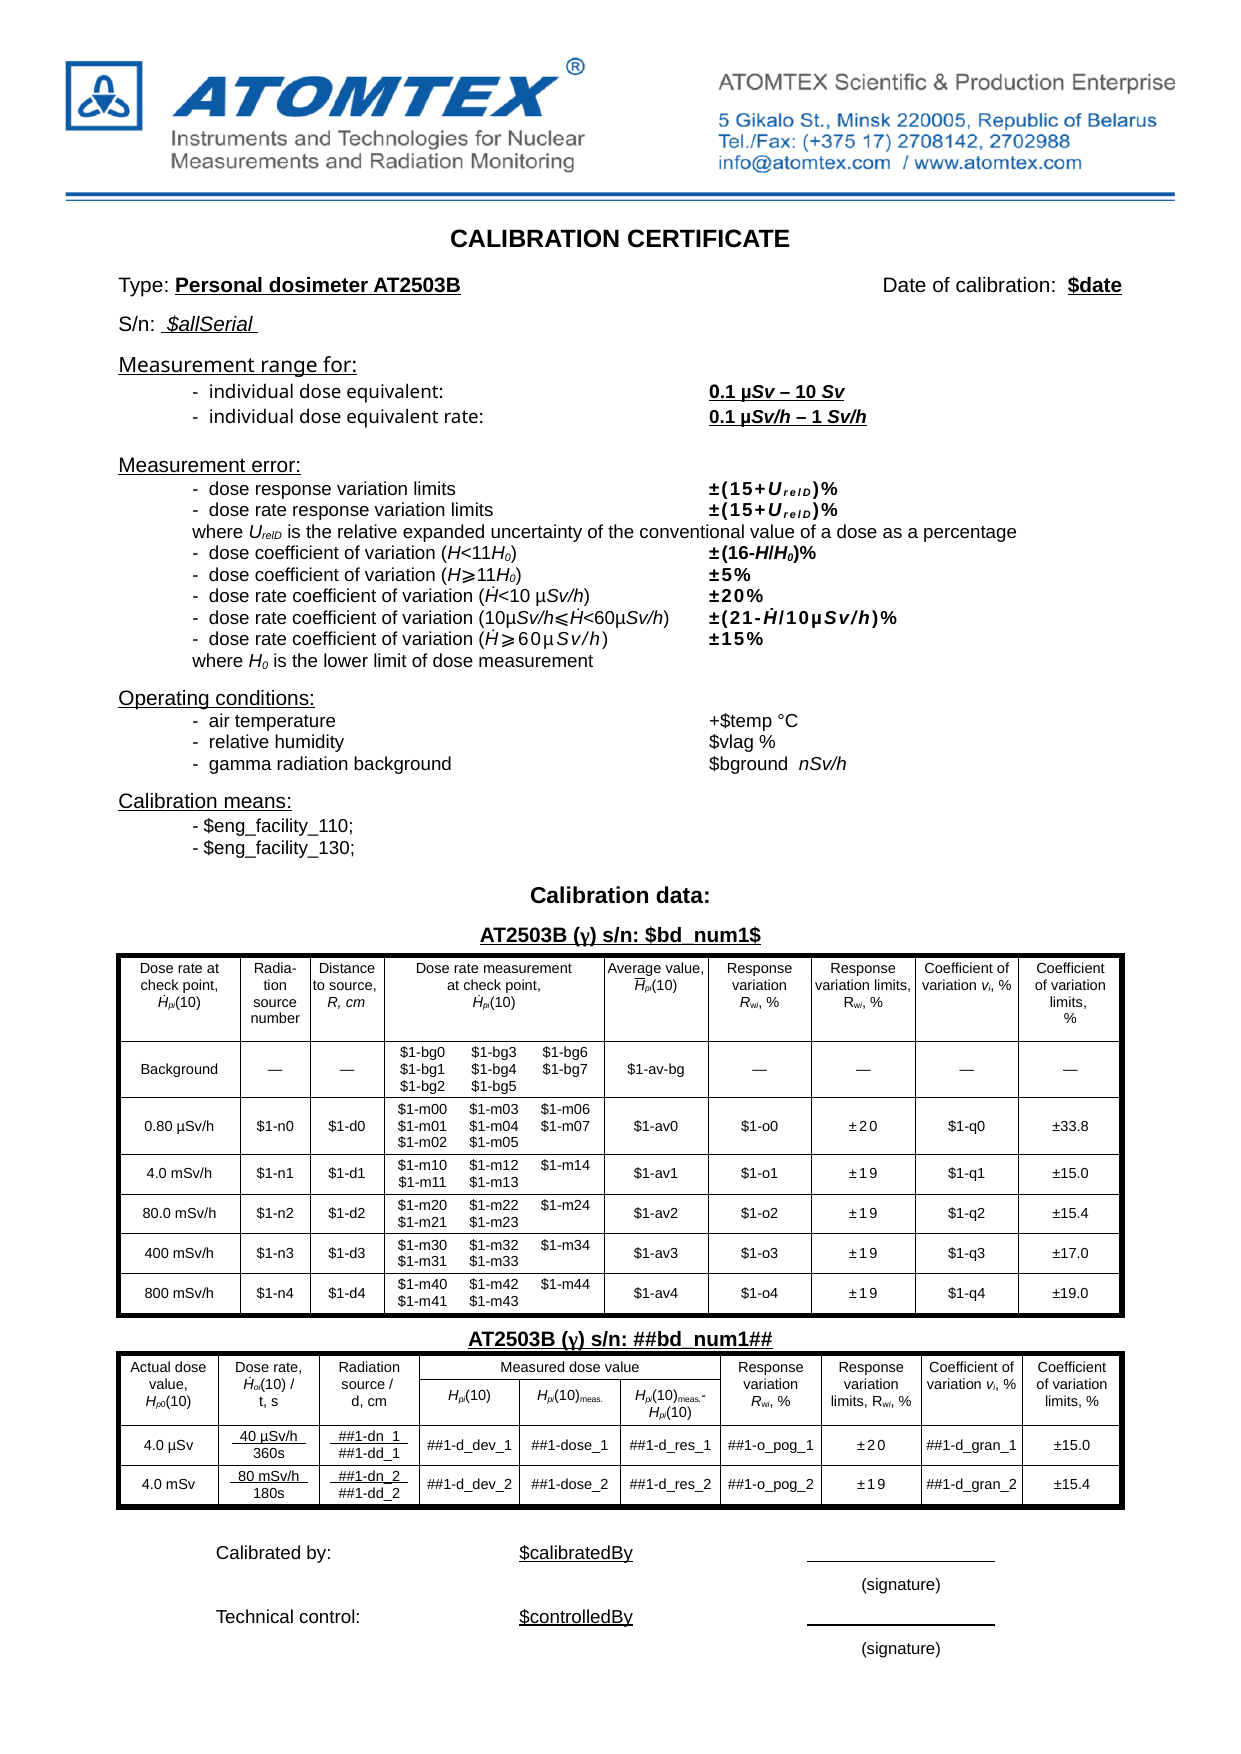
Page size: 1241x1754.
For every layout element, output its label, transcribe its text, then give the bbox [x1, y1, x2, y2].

table_cell ##1-o_pog_1 [721, 1426, 821, 1464]
table_cell ##1-dn_1 ##1-dd_1 [320, 1426, 419, 1464]
table_cell ##1-d_dev_2 [420, 1466, 519, 1504]
table_cell $controlledBy [514, 1600, 771, 1633]
table_cell $1-n2 [241, 1195, 310, 1233]
table_cell $1-d3 [311, 1234, 384, 1273]
table_cell Hpi(10)meas. [520, 1380, 620, 1425]
table_cell Hpi(10) [420, 1380, 519, 1425]
table_cell ##1-d_res_1 [621, 1426, 720, 1464]
text Measurement error: [118, 453, 1122, 477]
text Calibration data: [118, 882, 1122, 908]
table_cell [771, 1600, 1030, 1633]
table_cell ±15.4 [1019, 1195, 1119, 1233]
table_cell ##1-o_pog_2 [721, 1466, 821, 1504]
table_cell $1-o3 [709, 1234, 811, 1273]
table_cell ##1-dose_1 [520, 1426, 620, 1464]
table_header $calibratedBy [514, 1536, 771, 1569]
table_cell $1-av-bg [605, 1042, 708, 1097]
table_cell ±33.8 [1019, 1098, 1119, 1154]
table_cell [514, 1569, 771, 1600]
table_cell $1-d4 [311, 1274, 384, 1312]
table_cell ±19 [812, 1195, 915, 1233]
table_cell ±19.0 [1019, 1274, 1119, 1312]
table_cell ##1-dn_2 ##1-dd_2 [320, 1466, 419, 1504]
table_cell ±19 [812, 1155, 915, 1193]
text CALIBRATION CERTIFICATE [118, 224, 1122, 253]
table_cell ##1-d_gran_1 [922, 1426, 1022, 1464]
table_cell (signature) [771, 1569, 1030, 1600]
table_cell $1-o2 [709, 1195, 811, 1233]
table_cell $1-o0 [709, 1098, 811, 1154]
table_cell $1-d1 [311, 1155, 384, 1193]
text - dose response variation limits ±(15+UrelD)% - dose rate response variation limits ±(15+UrelD)% where UrelD is the relative expanded uncertainty of the conventional value of a dose as a percentage [118, 477, 1122, 542]
table_header Calibrated by: [210, 1536, 513, 1569]
table_cell Measured dose value [420, 1356, 720, 1379]
table_cell — [1019, 1042, 1119, 1097]
table_cell $1-m00 $1-m01 $1-m02 $1-m03 $1-m04 $1-m05 $1-m06 $1-m07 [385, 1098, 604, 1154]
table_cell Coefficient of variation vi, % [922, 1356, 1022, 1425]
table_cell $1-m20 $1-m21 $1-m22 $1-m23 $1-m24 [385, 1195, 604, 1233]
table_cell Coefficient of variation vi, % [916, 958, 1018, 1041]
table_cell Coefficient of variation limits, % [1019, 958, 1119, 1041]
table_cell — [916, 1042, 1018, 1097]
text - dose coefficient of variation (H<11H0) ±(16-H/H0)% - dose coefficient of variation (H⩾11H0) ±5% - dose rate coefficient of variation (Ḣ<10 µSv/h) ±20% - dose rate coefficient of variation (10µSv/h⩽Ḣ<60µSv/h) ±(21-Ḣ/10µSv/h)% - dose rate coefficient of variation (Ḣ⩾60µSv/h) ±15% where H0 is the lower limit of dose measurement [118, 542, 1122, 671]
table_cell Response variation limits, Rwi, % [822, 1356, 921, 1425]
table_cell $1-m40 $1-m41 $1-m42 $1-m43 $1-m44 [385, 1274, 604, 1312]
table_cell 40 µSv/h 360s [219, 1426, 319, 1464]
table_cell $1-o4 [709, 1274, 811, 1312]
table_cell Dose rate at check point, Ḣpi(10) [121, 958, 240, 1041]
table_cell — [709, 1042, 811, 1097]
table_cell ##1-d_dev_1 [420, 1426, 519, 1464]
table_cell $1-q2 [916, 1195, 1018, 1233]
text Calibration means: - $eng_facility_110; - $eng_facility_130; [118, 789, 1122, 882]
table_cell Dose rate, Ḣoi(10) / t, s [219, 1356, 319, 1425]
table_cell Response variation Rwi, % [721, 1356, 821, 1425]
table_cell ##1-d_res_2 [621, 1466, 720, 1504]
text Type: Personal dosimeter AT2503B Date of calibration: $date [118, 273, 1122, 297]
table_cell ±19 [822, 1466, 921, 1504]
table_cell (signature) [771, 1633, 1030, 1664]
table_cell $1-o1 [709, 1155, 811, 1193]
table_cell Average value, Ḣpi(10) [605, 958, 708, 1041]
table_cell Response variation Rwi, % [709, 958, 811, 1041]
table_cell 4.0 mSv/h [121, 1155, 240, 1193]
table_cell $1-d0 [311, 1098, 384, 1154]
table_cell — [241, 1042, 310, 1097]
table_cell ±17.0 [1019, 1234, 1119, 1273]
table_cell Actual dose value, Hp0(10) [121, 1356, 218, 1425]
table_cell Radia-tion source number [241, 958, 310, 1041]
table_cell $1-av0 [605, 1098, 708, 1154]
table_cell ±19 [812, 1234, 915, 1273]
text S/n: $allSerial [118, 311, 1122, 335]
table_cell Distance to source, R, сm [311, 958, 384, 1041]
table_cell $1-av3 [605, 1234, 708, 1273]
table_cell [210, 1569, 513, 1600]
table_cell ±15.0 [1023, 1426, 1119, 1464]
table_header AT2503B (γ) s/n: $bd_num1$ [118, 909, 1122, 953]
table_cell $1-av2 [605, 1195, 708, 1233]
table_cell Background [121, 1042, 240, 1097]
table_cell ±20 [822, 1426, 921, 1464]
table_cell $1-q3 [916, 1234, 1018, 1273]
table_cell [210, 1633, 513, 1664]
table_cell 800 mSv/h [121, 1274, 240, 1312]
table_cell ##1-d_gran_2 [922, 1466, 1022, 1504]
table_cell ±19 [812, 1274, 915, 1312]
table_cell 80.0 mSv/h [121, 1195, 240, 1233]
table_cell $1-bg0 $1-bg1 $1-bg2 $1-bg3 $1-bg4 $1-bg5 $1-bg6 $1-bg7 [385, 1042, 604, 1097]
table_cell Technical control: [210, 1600, 513, 1633]
text Operating conditions: - air temperature +$temp °C - relative humidity $vlag % - gamma radiation background $bground nSv/h [118, 686, 1122, 774]
table_cell 400 mSv/h [121, 1234, 240, 1273]
table_cell 0.80 µSv/h [121, 1098, 240, 1154]
table_cell ±20 [812, 1098, 915, 1154]
table_header AT2503B (γ) s/n: ##bd_num1## [118, 1318, 1122, 1351]
table_cell [514, 1633, 771, 1664]
table_header [771, 1536, 1030, 1569]
table_cell Coefficient of variation limits, % [1023, 1356, 1119, 1425]
table_cell Hpi(10)meas.-Hpi(10) [621, 1380, 720, 1425]
table_cell 80 mSv/h 180s [219, 1466, 319, 1504]
table_cell $1-m30 $1-m31 $1-m32 $1-m33 $1-m34 [385, 1234, 604, 1273]
table_cell $1-n4 [241, 1274, 310, 1312]
table_cell — [311, 1042, 384, 1097]
table_cell $1-d2 [311, 1195, 384, 1233]
table_cell $1-n1 [241, 1155, 310, 1193]
table_cell $1-n0 [241, 1098, 310, 1154]
table_cell Response variation limits, Rwi, % [812, 958, 915, 1041]
table_cell $1-q0 [916, 1098, 1018, 1154]
table_cell $1-av4 [605, 1274, 708, 1312]
table_cell ±15.4 [1023, 1466, 1119, 1504]
table_cell $1-q1 [916, 1155, 1018, 1193]
table_cell ±15.0 [1019, 1155, 1119, 1193]
table_cell ##1-dose_2 [520, 1466, 620, 1504]
table_cell Radiation source / d, cm [320, 1356, 419, 1425]
table_cell — [812, 1042, 915, 1097]
text Measurement range for: - individual dose equivalent: 0.1 µSv – 10 Sv - individual dose equivalent rate: 0.1 µSv/h – 1 Sv/h [118, 350, 1122, 453]
table_cell 4.0 mSv [121, 1466, 218, 1504]
table_cell $1-n3 [241, 1234, 310, 1273]
table_cell 4.0 µSv [121, 1426, 218, 1464]
table_cell $1-m10 $1-m11 $1-m12 $1-m13 $1-m14 [385, 1155, 604, 1193]
table_cell $1-av1 [605, 1155, 708, 1193]
table_cell Dose rate measurement at check point, Ḣpi(10) [385, 958, 604, 1041]
table_cell $1-q4 [916, 1274, 1018, 1312]
